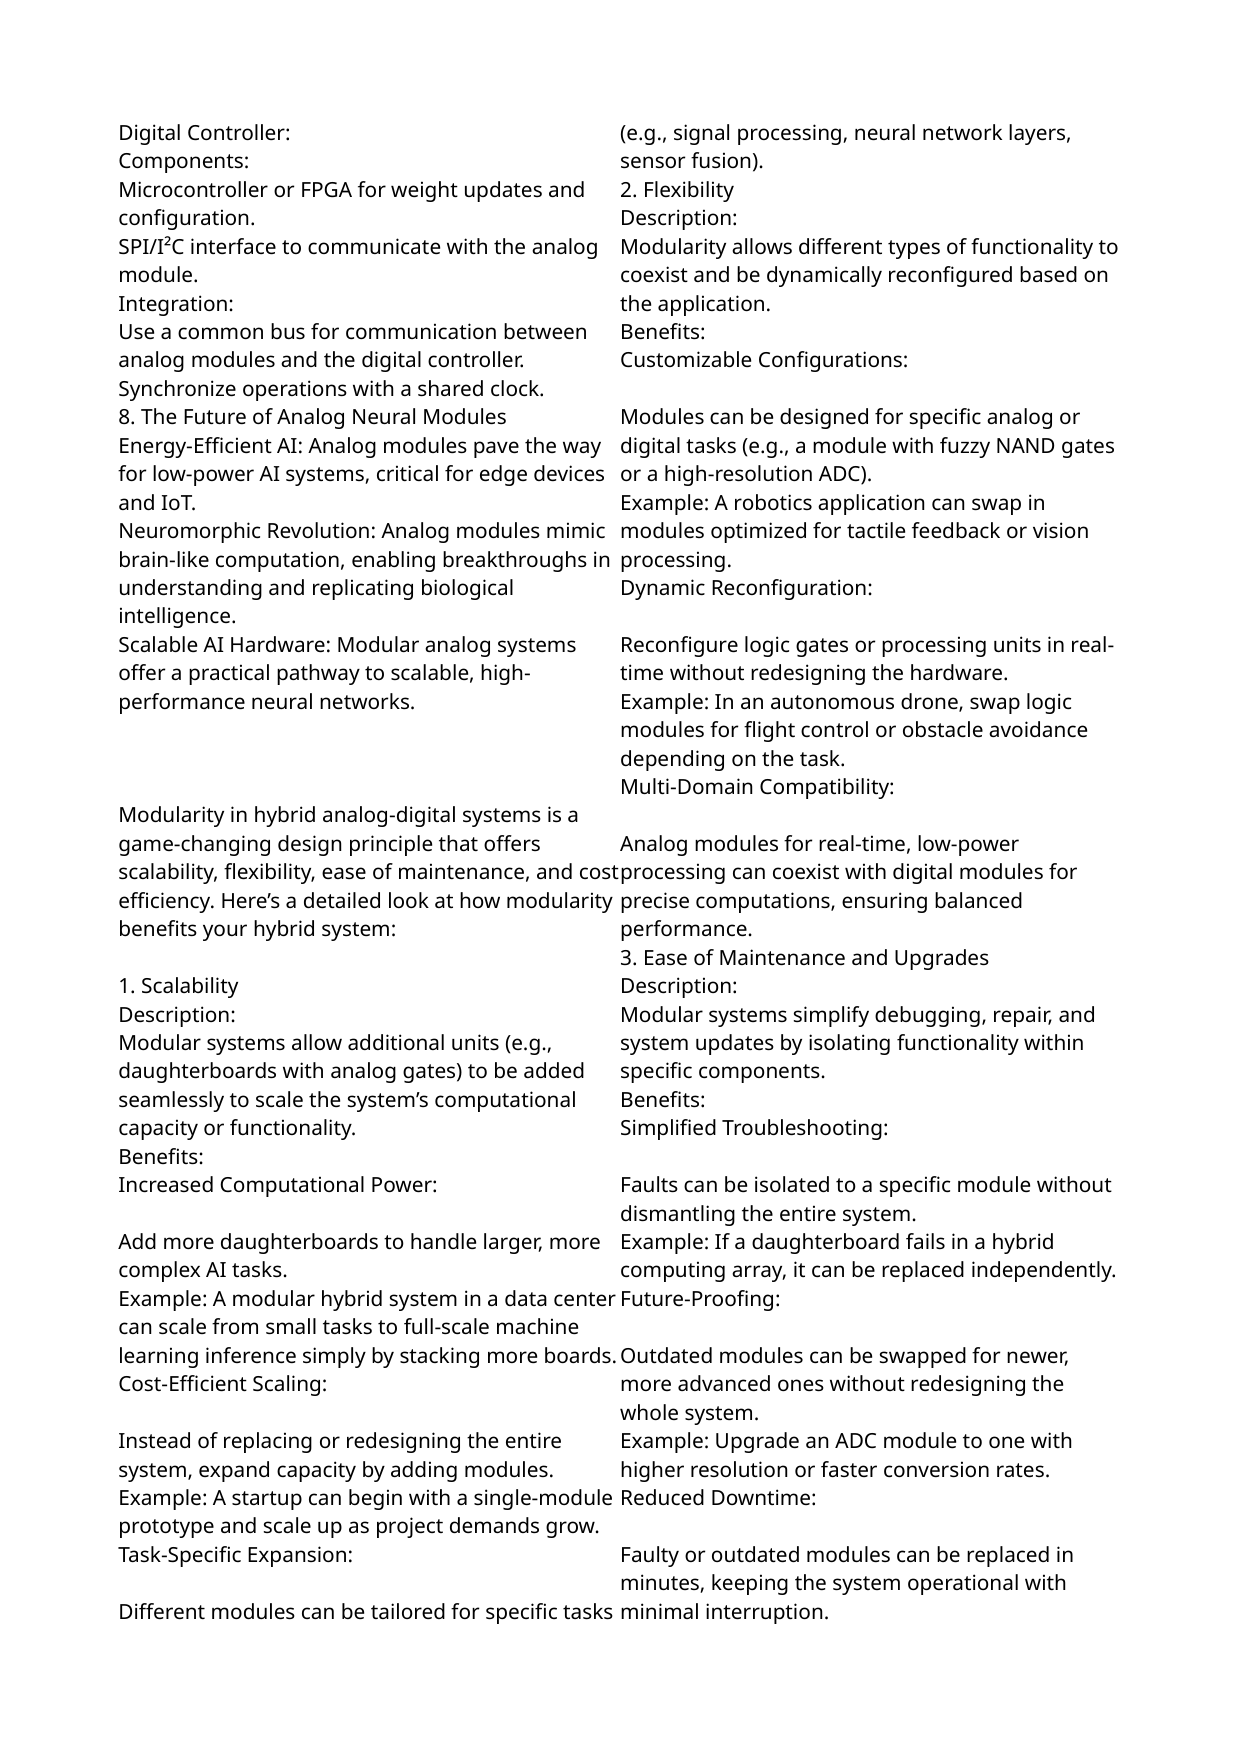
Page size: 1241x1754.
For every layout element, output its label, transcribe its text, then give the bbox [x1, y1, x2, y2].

text SPI/I²C interface to communicate with the analog module. [118, 232, 620, 289]
text Neuromorphic Revolution: Analog modules mimic brain-like computation, enabling breakthroughs in understanding and replicating biological intelligence. [118, 516, 620, 630]
text Modularity in hybrid analog-digital systems is a game-changing design principle that offers scalability, flexibility, ease of maintenance, and cost efficiency. Here’s a detailed look at how modularity benefits your hybrid system: [118, 801, 620, 943]
text Modular systems simplify debugging, repair, and system updates by isolating functionality within specific components. [620, 1000, 1122, 1085]
text Benefits: [118, 1142, 620, 1170]
text Dynamic Reconfiguration: [620, 573, 1122, 602]
text Instead of replacing or redesigning the entire system, expand capacity by adding modules. [118, 1426, 620, 1483]
text Multi-Domain Compatibility: [620, 772, 1122, 801]
text Task-Specific Expansion: [118, 1540, 620, 1568]
text 2. Flexibility [620, 175, 1122, 203]
text Energy-Efficient AI: Analog modules pave the way for low-power AI systems, critical for edge devices and IoT. [118, 431, 620, 516]
text Future-Proofing: [620, 1284, 1122, 1312]
text Modules can be designed for specific analog or digital tasks (e.g., a module with fuzzy NAND gates or a high-resolution ADC). [620, 402, 1122, 488]
text Add more daughterboards to handle larger, more complex AI tasks. [118, 1227, 620, 1284]
text Example: Upgrade an ADC module to one with higher resolution or faster conversion rates. [620, 1426, 1122, 1483]
text Cost-Efficient Scaling: [118, 1369, 620, 1398]
text 3. Ease of Maintenance and Upgrades [620, 943, 1122, 971]
text Description: [620, 203, 1122, 232]
text Microcontroller or FPGA for weight updates and configuration. [118, 175, 620, 232]
text Use a common bus for communication between analog modules and the digital controller. [118, 317, 620, 374]
text Digital Controller: [118, 118, 620, 147]
text Example: In an autonomous drone, swap logic modules for flight control or obstacle avoidance depending on the task. [620, 687, 1122, 772]
text Modular systems allow additional units (e.g., daughterboards with analog gates) to be added seamlessly to scale the system’s computational capacity or functionality. [118, 1028, 620, 1142]
text Different modules can be tailored for specific tasks [118, 1597, 620, 1625]
text Customizable Configurations: [620, 346, 1122, 374]
text Reconfigure logic gates or processing units in real-time without redesigning the hardware. [620, 630, 1122, 687]
text Scalable AI Hardware: Modular analog systems offer a practical pathway to scalable, high-performance neural networks. [118, 630, 620, 715]
text Modularity allows different types of functionality to coexist and be dynamically reconfigured based on the application. [620, 232, 1122, 317]
text Outdated modules can be swapped for newer, more advanced ones without redesigning the whole system. [620, 1341, 1122, 1426]
text Simplified Troubleshooting: [620, 1113, 1122, 1142]
text Faults can be isolated to a specific module without dismantling the entire system. [620, 1170, 1122, 1227]
text Example: A modular hybrid system in a data center can scale from small tasks to full-scale machine learning inference simply by stacking more boards. [118, 1284, 620, 1369]
text (e.g., signal processing, neural network layers, sensor fusion). [620, 118, 1122, 175]
text Benefits: [620, 1085, 1122, 1113]
text Example: If a daughterboard fails in a hybrid computing array, it can be replaced independently. [620, 1227, 1122, 1284]
text Benefits: [620, 317, 1122, 346]
text Example: A startup can begin with a single-module prototype and scale up as project demands grow. [118, 1483, 620, 1540]
text 8. The Future of Analog Neural Modules [118, 402, 620, 431]
text Synchronize operations with a shared clock. [118, 374, 620, 402]
text Reduced Downtime: [620, 1483, 1122, 1512]
text Analog modules for real-time, low-power processing can coexist with digital modules for precise computations, ensuring balanced performance. [620, 829, 1122, 943]
text Example: A robotics application can swap in modules optimized for tactile feedback or vision processing. [620, 488, 1122, 573]
text 1. Scalability [118, 971, 620, 1000]
text Increased Computational Power: [118, 1170, 620, 1199]
text Components: [118, 147, 620, 175]
text Description: [118, 1000, 620, 1028]
text Faulty or outdated modules can be replaced in minutes, keeping the system operational with minimal interruption. [620, 1540, 1122, 1625]
text Integration: [118, 289, 620, 317]
text Description: [620, 971, 1122, 1000]
